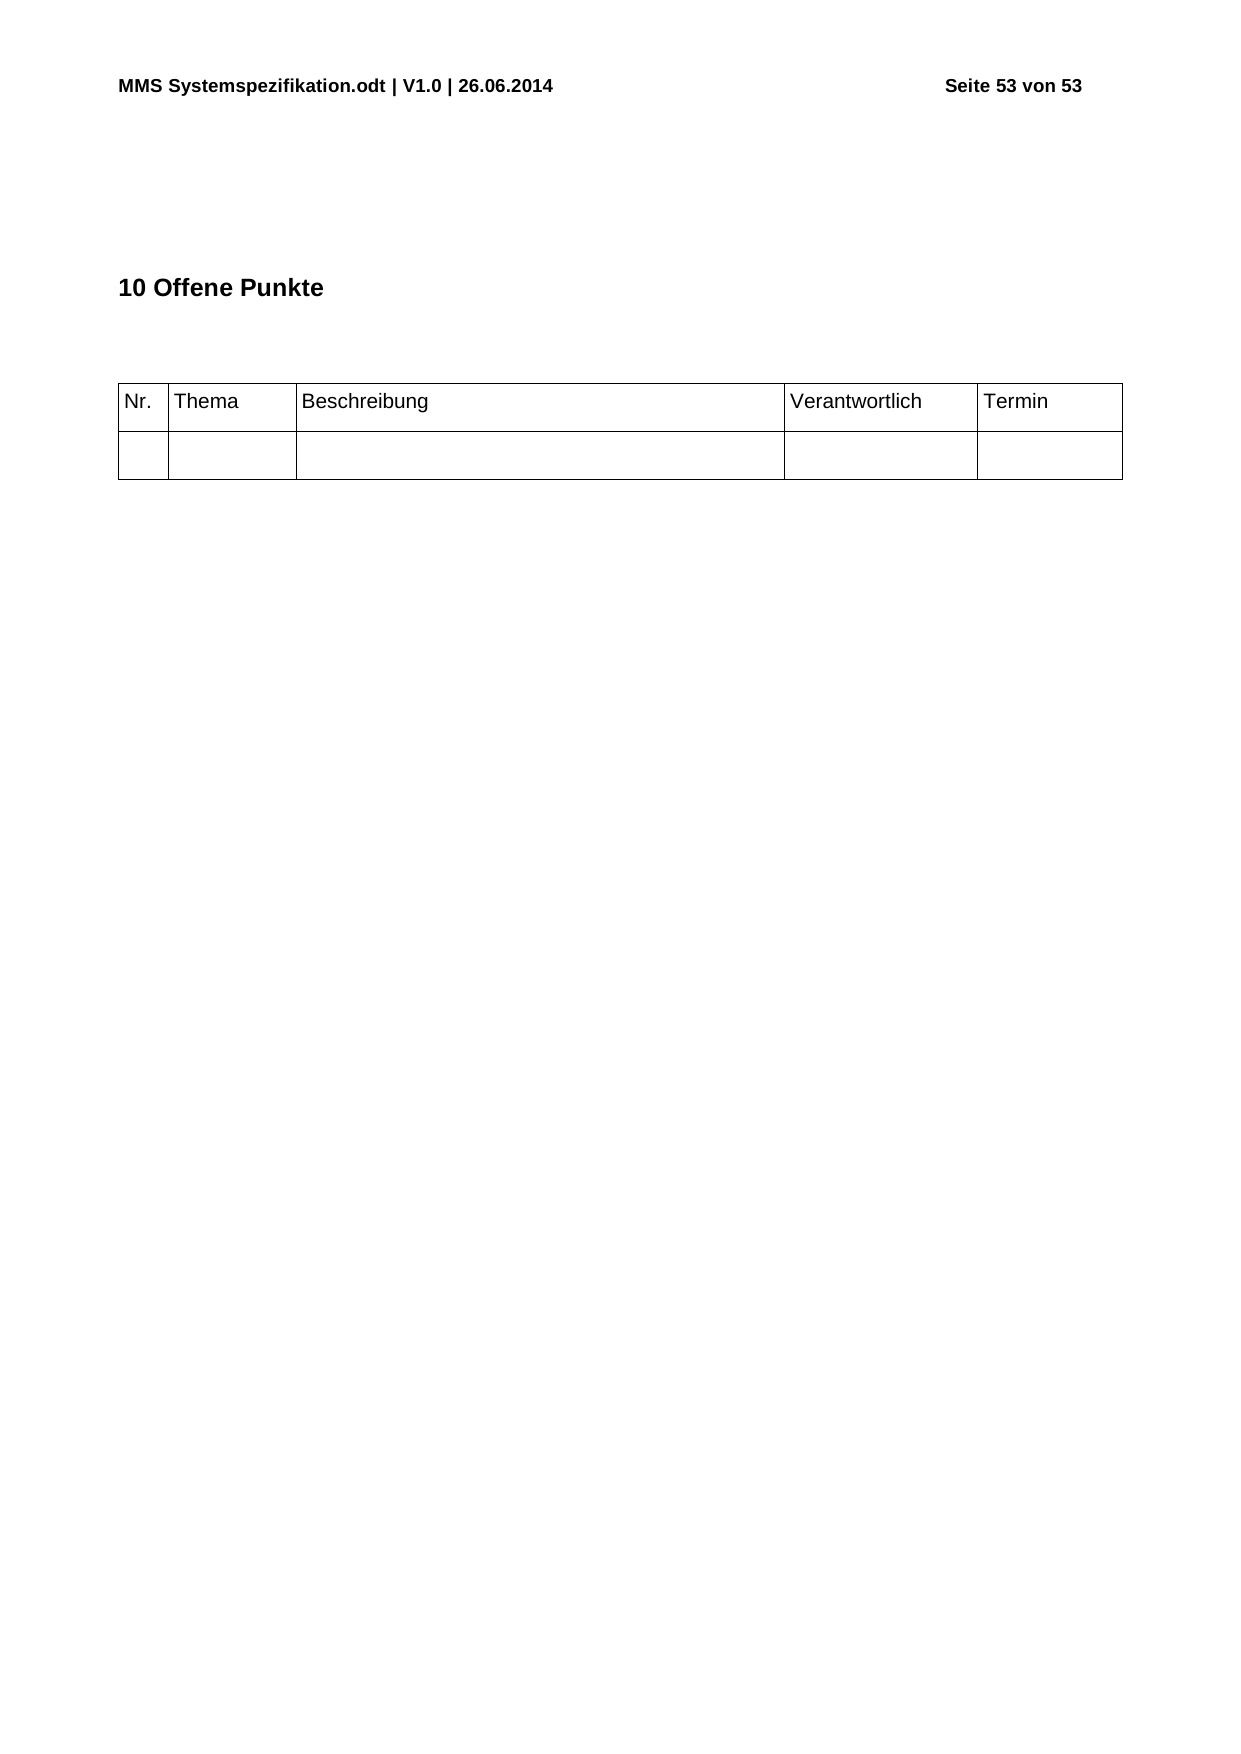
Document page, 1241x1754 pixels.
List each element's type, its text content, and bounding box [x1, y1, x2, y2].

table_cell [297, 432, 784, 479]
subtitle Offene Punkte [118, 273, 1122, 302]
table_cell [169, 432, 296, 479]
table_header Nr. [119, 384, 168, 431]
table_cell [785, 432, 977, 479]
table_header Verantwortlich [785, 384, 977, 431]
table_cell [978, 432, 1122, 479]
table_header Termin [978, 384, 1122, 431]
table_cell [119, 432, 168, 479]
table_header Beschreibung [297, 384, 784, 431]
table_header Thema [169, 384, 296, 431]
